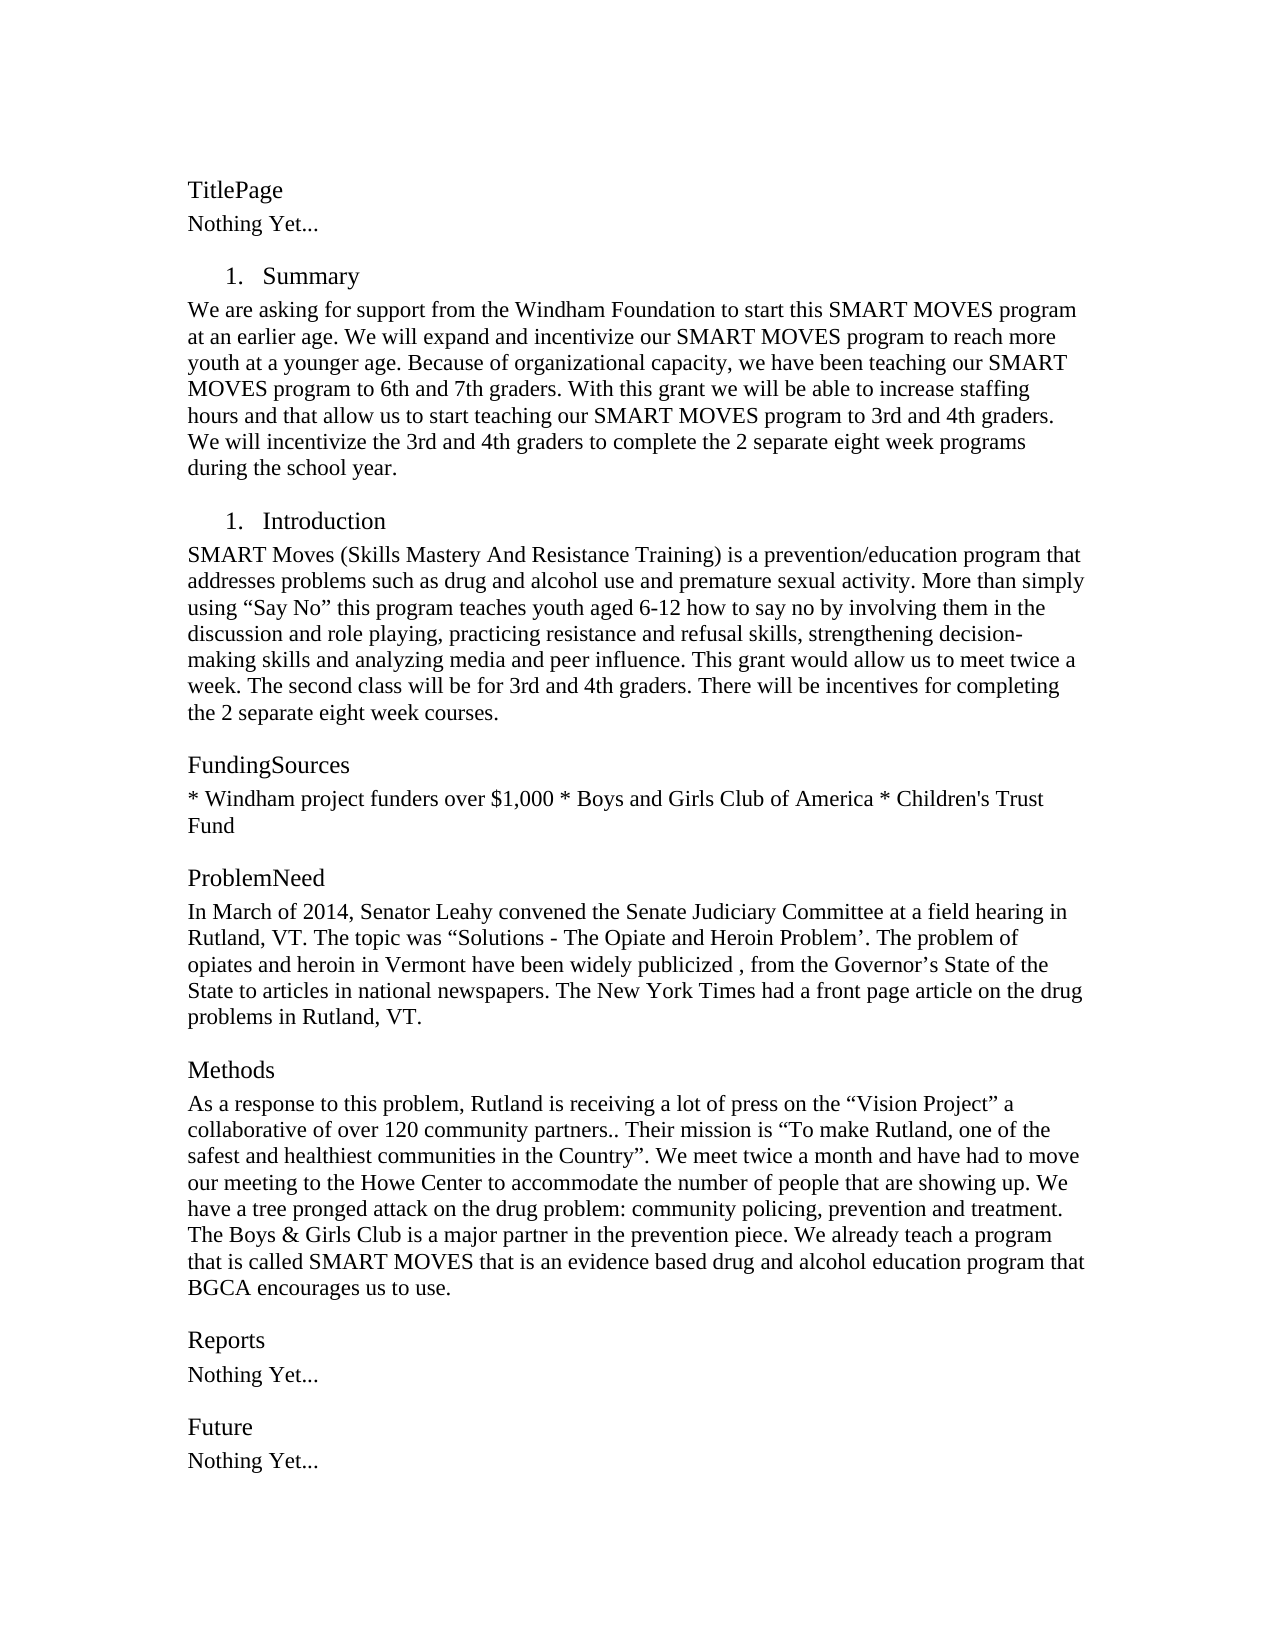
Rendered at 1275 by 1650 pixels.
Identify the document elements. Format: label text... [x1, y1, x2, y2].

subtitle FundingSources [187, 750, 1087, 779]
subtitle Introduction [225, 506, 1087, 534]
text Nothing Yet... [187, 210, 1087, 236]
text Nothing Yet... [187, 1447, 1087, 1473]
subtitle Future [187, 1412, 1087, 1441]
subtitle TitlePage [187, 175, 1087, 204]
subtitle Summary [225, 261, 1087, 290]
text Nothing Yet... [187, 1361, 1087, 1387]
subtitle Reports [187, 1326, 1087, 1354]
subtitle Methods [187, 1055, 1087, 1083]
text * Windham project funders over $1,000 * Boys and Girls Club of America * Children's Trust Fund [187, 785, 1087, 838]
subtitle ProblemNeed [187, 863, 1087, 892]
text We are asking for support from the Windham Foundation to start this SMART MOVES program at an earlier age. We will expand and incentivize our SMART MOVES program to reach more youth at a younger age. Because of organizational capacity, we have been teaching our SMART MOVES program to 6th and 7th graders. With this grant we will be able to increase staffing hours and that allow us to start teaching our SMART MOVES program to 3rd and 4th graders. We will incentivize the 3rd and 4th graders to complete the 2 separate eight week programs during the school year. [187, 296, 1087, 481]
text SMART Moves (Skills Mastery And Resistance Training) is a prevention/education program that addresses problems such as drug and alcohol use and premature sexual activity. More than simply using “Say No” this program teaches youth aged 6-12 how to say no by involving them in the discussion and role playing, practicing resistance and refusal skills, strengthening decision-making skills and analyzing media and peer influence. This grant would allow us to meet twice a week. The second class will be for 3rd and 4th graders. There will be incentives for completing the 2 separate eight week courses. [187, 541, 1087, 725]
text In March of 2014, Senator Leahy convened the Senate Judiciary Committee at a field hearing in Rutland, VT. The topic was “Solutions - The Opiate and Heroin Problem’. The problem of opiates and heroin in Vermont have been widely publicized , from the Governor’s State of the State to articles in national newspapers. The New York Times had a front page article on the drug problems in Rutland, VT. [187, 898, 1087, 1030]
text As a response to this problem, Rutland is receiving a lot of press on the “Vision Project” a collaborative of over 120 community partners.. Their mission is “To make Rutland, one of the safest and healthiest communities in the Country”. We meet twice a month and have had to move our meeting to the Howe Center to accommodate the number of people that are showing up. We have a tree pronged attack on the drug problem: community policing, prevention and treatment. The Boys & Girls Club is a major partner in the prevention piece. We already teach a program that is called SMART MOVES that is an evidence based drug and alcohol education program that BGCA encourages us to use. [187, 1090, 1087, 1301]
